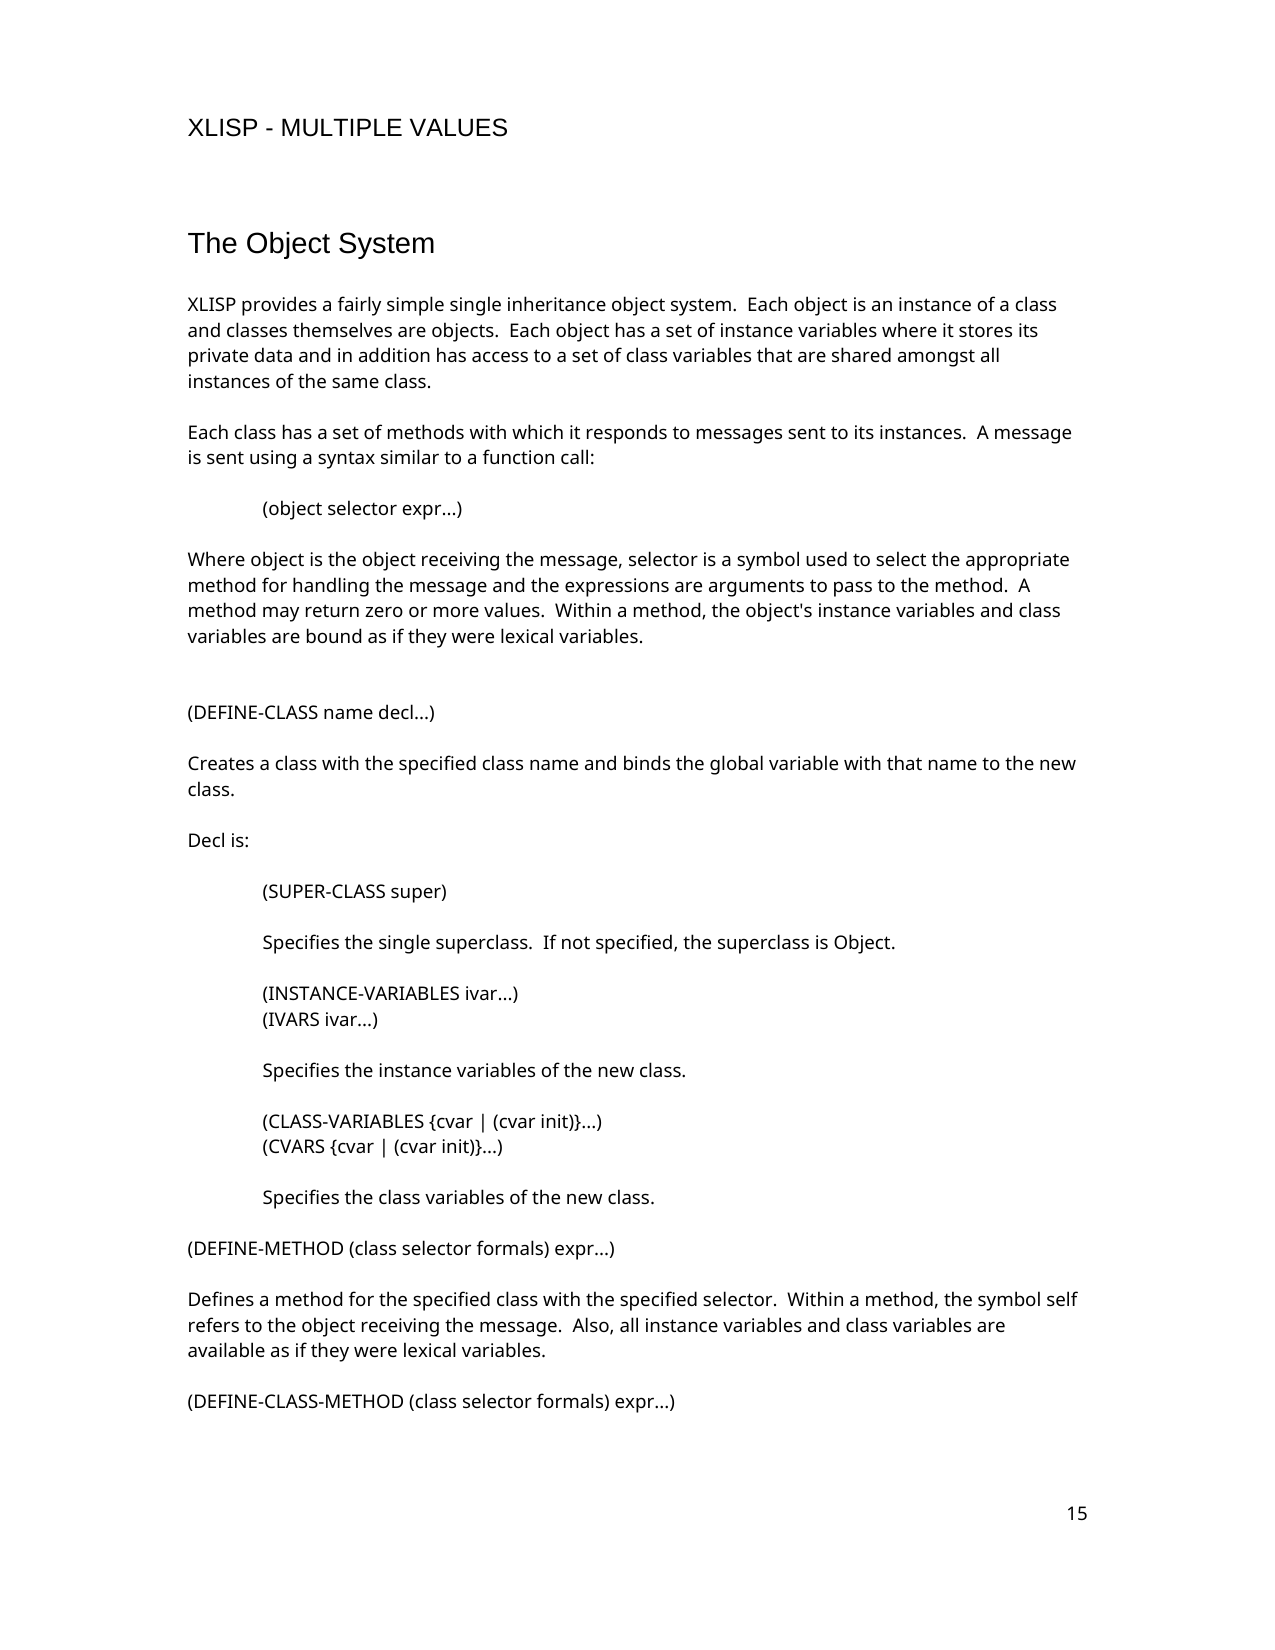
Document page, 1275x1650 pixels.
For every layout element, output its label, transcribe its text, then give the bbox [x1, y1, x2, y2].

text Creates a class with the specified class name and binds the global variable with that name to the new class. [187, 751, 1087, 802]
text (IVARS ivar...) [187, 1006, 1087, 1031]
text Defines a method for the specified class with the specified selector. Within a method, the symbol self refers to the object receiving the message. Also, all instance variables and class variables are available as if they were lexical variables. [187, 1287, 1087, 1363]
text (SUPER-CLASS super) [187, 878, 1087, 904]
subtitle The Object System [187, 226, 1087, 259]
text Specifies the instance variables of the new class. [187, 1057, 1087, 1082]
text Decl is: [187, 827, 1087, 853]
text Each class has a set of methods with which it responds to messages sent to its instances. A message is sent using a syntax similar to a function call: [187, 419, 1087, 470]
text Where object is the object receiving the message, selector is a symbol used to select the appropriate method for handling the message and the expressions are arguments to pass to the method. A method may return zero or more values. Within a method, the object's instance variables and class variables are bound as if they were lexical variables. [187, 547, 1087, 649]
text (DEFINE-METHOD (class selector formals) expr...) [187, 1236, 1087, 1261]
text Specifies the single superclass. If not specified, the superclass is Object. [187, 929, 1087, 955]
text (CLASS-VARIABLES {cvar | (cvar init)}...) [187, 1108, 1087, 1133]
text Specifies the class variables of the new class. [187, 1184, 1087, 1210]
text (DEFINE-CLASS-METHOD (class selector formals) expr...) [187, 1389, 1087, 1414]
text (object selector expr...) [187, 496, 1087, 521]
text (INSTANCE-VARIABLES ivar...) [187, 980, 1087, 1006]
text XLISP provides a fairly simple single inheritance object system. Each object is an instance of a class and classes themselves are objects. Each object has a set of instance variables where it stores its private data and in addition has access to a set of class variables that are shared amongst all instances of the same class. [187, 291, 1087, 393]
text (DEFINE-CLASS name decl...) [187, 700, 1087, 725]
text (CVARS {cvar | (cvar init)}...) [187, 1133, 1087, 1159]
